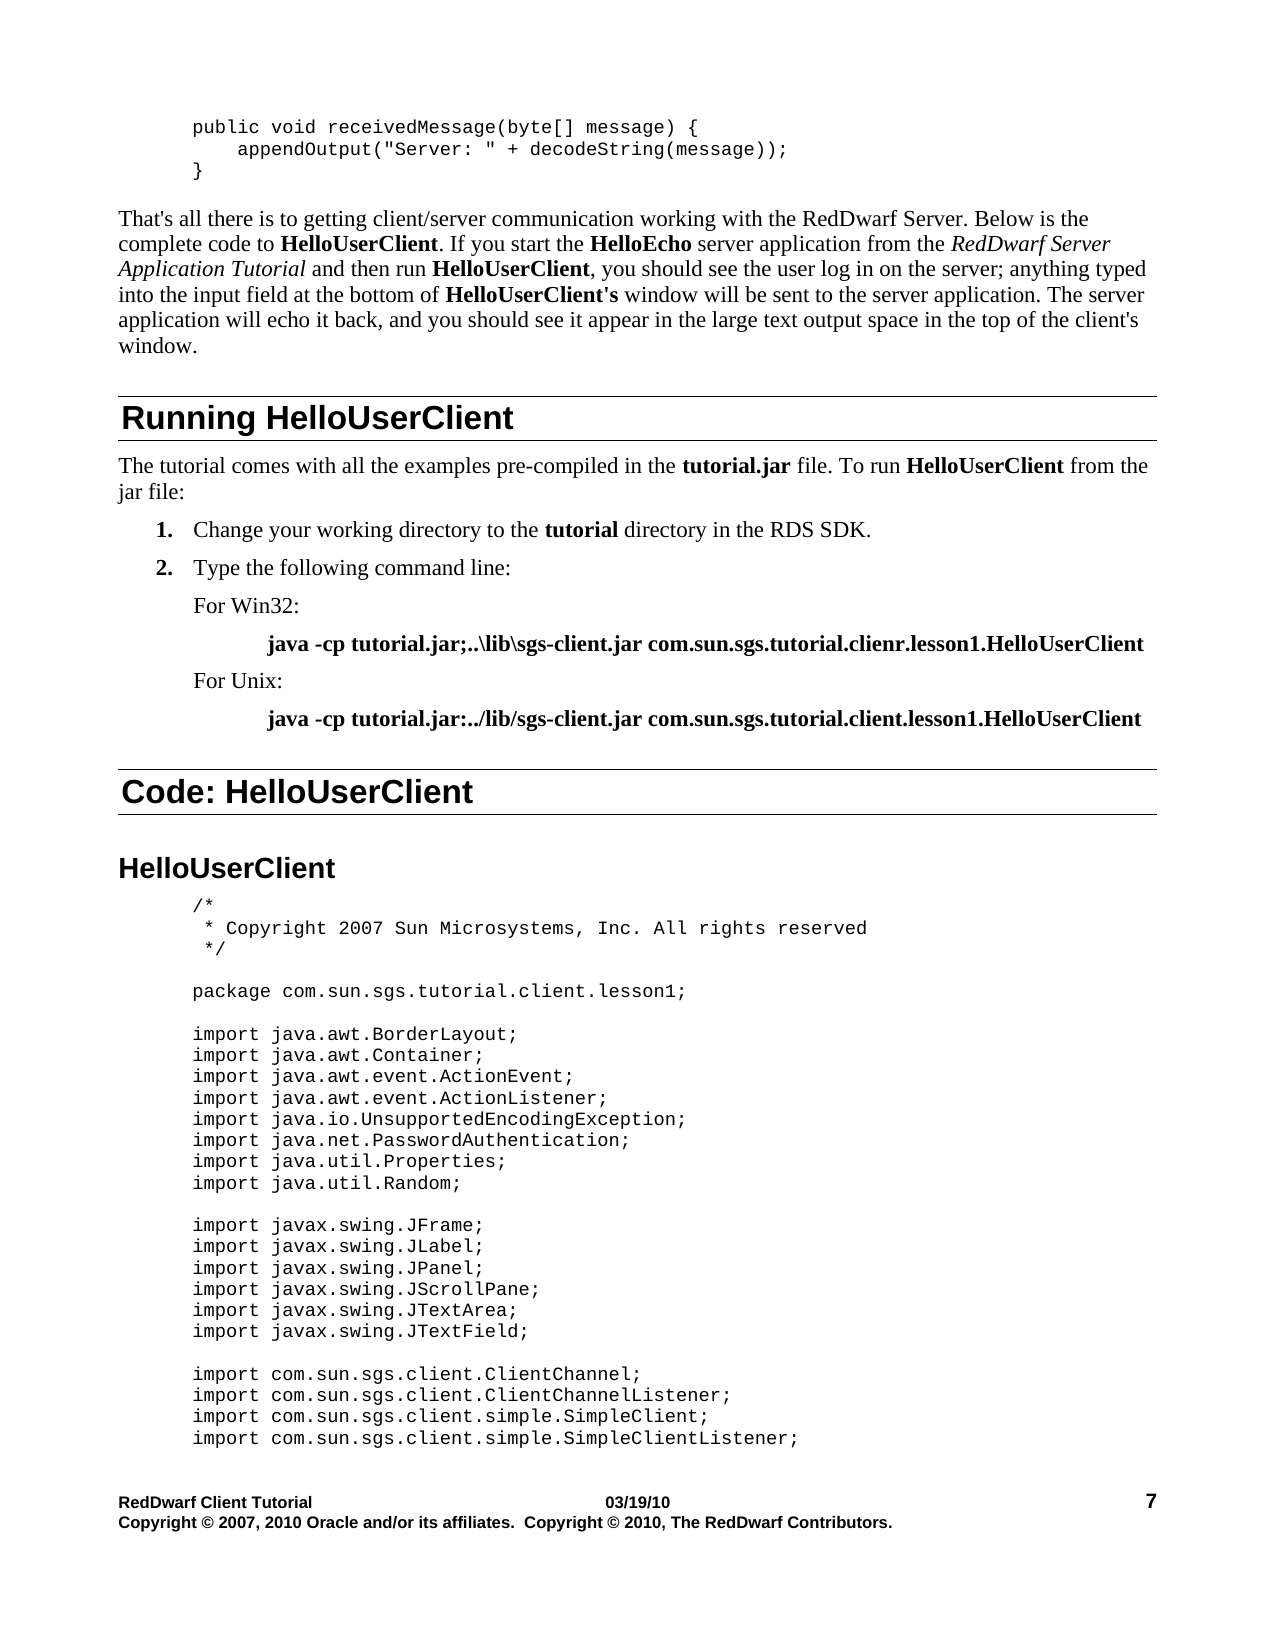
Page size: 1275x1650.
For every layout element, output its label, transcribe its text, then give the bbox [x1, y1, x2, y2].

list For Unix: [156, 668, 1157, 694]
text appendOutput("Server: " + decodeString(message)); [192, 139, 1098, 161]
text } [192, 161, 1098, 182]
list Change your working directory to the tutorial directory in the RDS SDK. [156, 517, 1157, 542]
subtitle Code: HelloUserClient [118, 770, 1157, 814]
text /* * Copyright 2007 Sun Microsystems, Inc. All rights reserved */ package com.sun.sgs.tutorial.client.lesson1; import java.awt.BorderLayout; import java.awt.Container; import java.awt.event.ActionEvent; import java.awt.event.ActionListener; import java.io.UnsupportedEncodingException; import java.net.PasswordAuthentication; import java.util.Properties; import java.util.Random; import javax.swing.JFrame; import javax.swing.JLabel; import javax.swing.JPanel; import javax.swing.JScrollPane; import javax.swing.JTextArea; import javax.swing.JTextField; import com.sun.sgs.client.ClientChannel; import com.sun.sgs.client.ClientChannelListener; import com.sun.sgs.client.simple.SimpleClient; import com.sun.sgs.client.simple.SimpleClientListener; [192, 897, 1098, 1450]
list Type the following command line: [156, 555, 1157, 580]
list java -cp tutorial.jar;..\lib\sgs-client.jar com.sun.sgs.tutorial.clienr.lesson1.HelloUserClient [229, 631, 1157, 656]
subtitle Running HelloUserClient [118, 397, 1157, 440]
text That's all there is to getting client/server communication working with the RedDwarf Server. Below is the complete code to HelloUserClient. If you start the HelloEcho server application from the RedDwarf Server Application Tutorial and then run HelloUserClient, you should see the user log in on the server; anything typed into the input field at the bottom of HelloUserClient's window will be sent to the server application. The server application will echo it back, and you should see it appear in the large text output space in the top of the client's window. [118, 206, 1157, 358]
text public void receivedMessage(byte[] message) { [192, 118, 1098, 139]
text The tutorial comes with all the examples pre-compiled in the tutorial.jar file. To run HelloUserClient from the jar file: [118, 453, 1157, 504]
list java -cp tutorial.jar:../lib/sgs-client.jar com.sun.sgs.tutorial.client.lesson1.HelloUserClient [229, 706, 1157, 732]
list For Win32: [156, 593, 1157, 618]
subtitle HelloUserClient [118, 852, 1157, 885]
